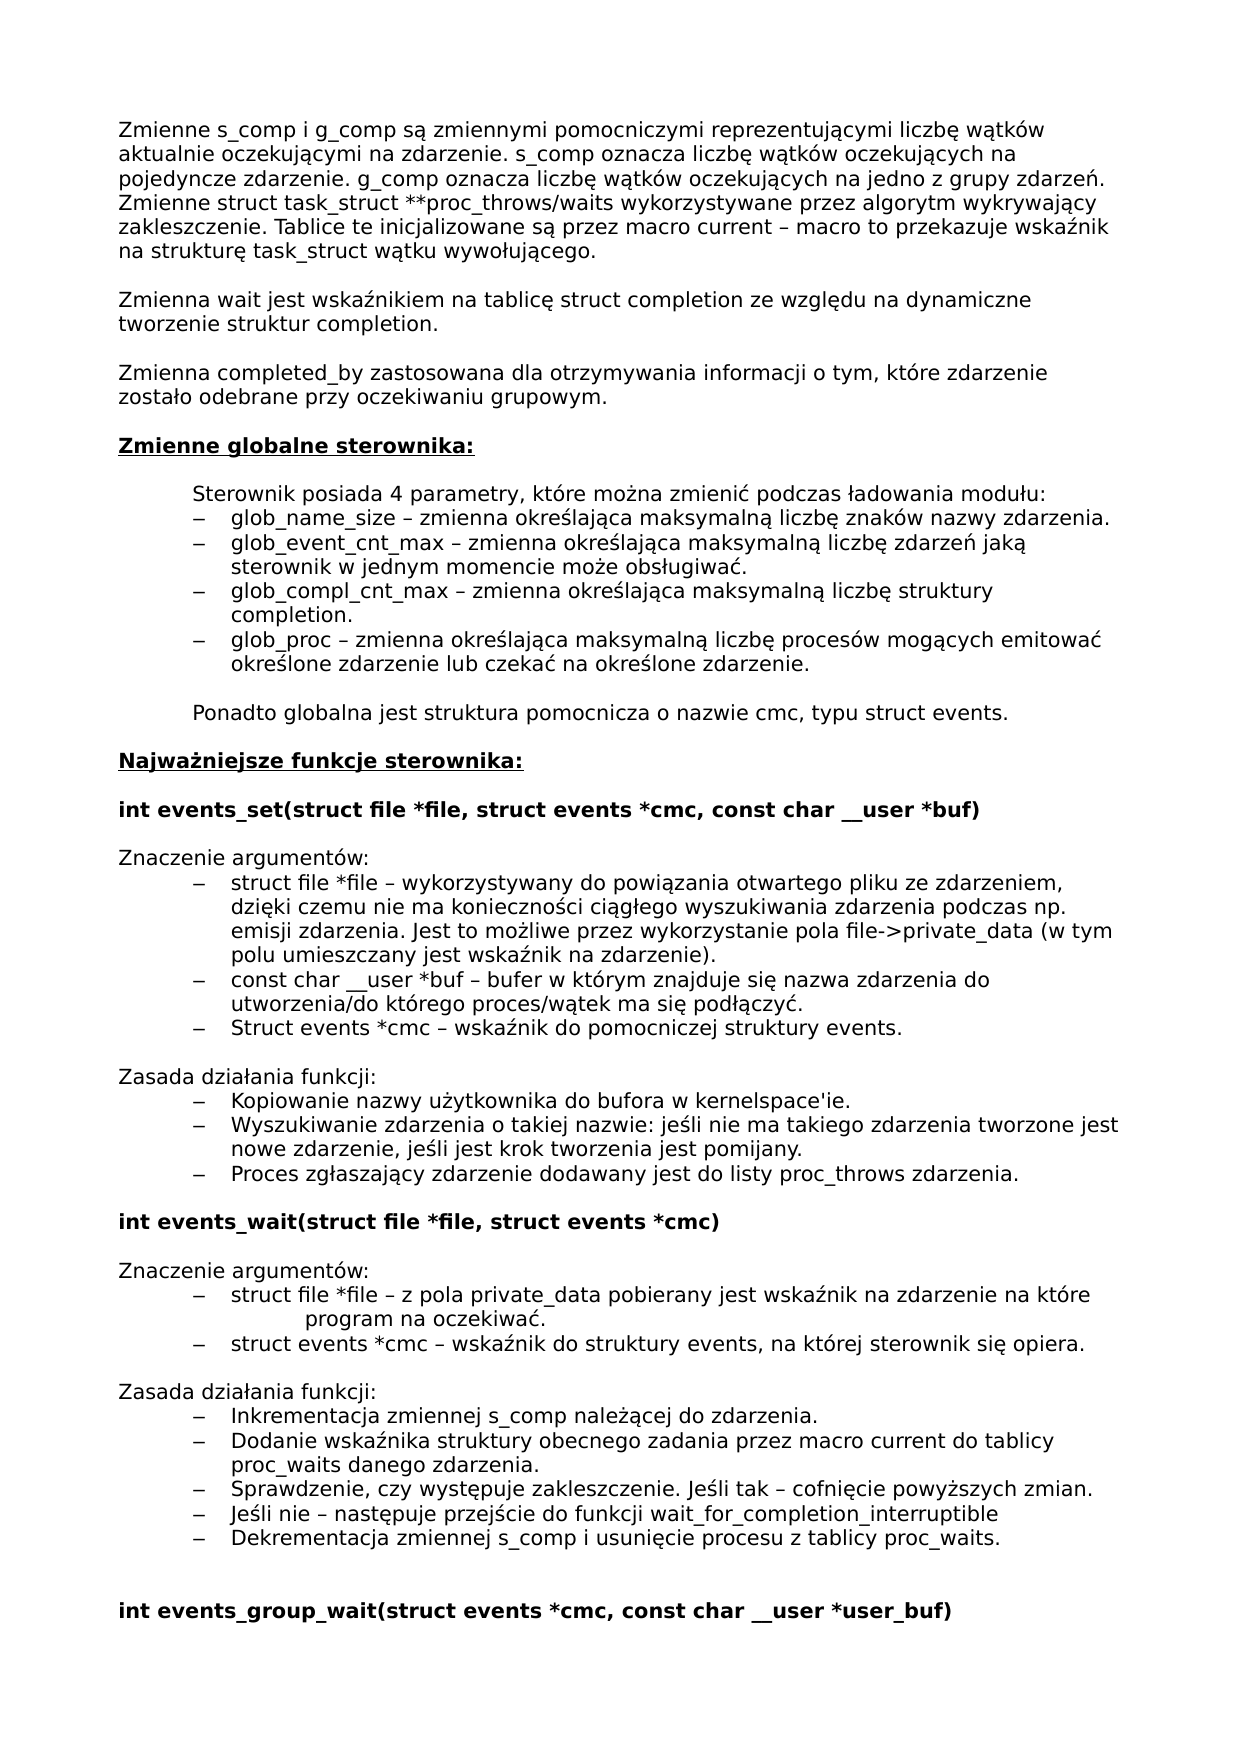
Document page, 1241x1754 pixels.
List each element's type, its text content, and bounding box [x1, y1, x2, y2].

list glob_name_size – zmienna określająca maksymalną liczbę znaków nazwy zdarzenia. [193, 506, 1122, 531]
text int events_wait(struct file *file, struct events *cmc) [118, 1210, 1122, 1234]
text Zmienna wait jest wskaźnikiem na tablicę struct completion ze względu na dynamiczne tworzenie struktur completion. [118, 288, 1122, 337]
text Sterownik posiada 4 parametry, które można zmienić podczas ładowania modułu: [118, 482, 1122, 506]
list struct file *file – z pola private_data pobierany jest wskaźnik na zdarzenie na które program na oczekiwać. [193, 1283, 1122, 1332]
text Zmienne globalne sterownika: [118, 434, 1122, 458]
list Sprawdzenie, czy występuje zakleszczenie. Jeśli tak – cofnięcie powyższych zmian. [193, 1477, 1122, 1502]
list Jeśli nie – następuje przejście do funkcji wait_for_completion_interruptible [193, 1502, 1122, 1526]
list glob_proc – zmienna określająca maksymalną liczbę procesów mogących emitować określone zdarzenie lub czekać na określone zdarzenie. [193, 628, 1122, 676]
list Proces zgłaszający zdarzenie dodawany jest do listy proc_throws zdarzenia. [193, 1162, 1122, 1186]
list glob_compl_cnt_max – zmienna określająca maksymalną liczbę struktury completion. [193, 579, 1122, 628]
text Zasada działania funkcji: [118, 1065, 1122, 1089]
list struct file *file – wykorzystywany do powiązania otwartego pliku ze zdarzeniem, dzięki czemu nie ma konieczności ciągłego wyszukiwania zdarzenia podczas np. emisji zdarzenia. Jest to możliwe przez wykorzystanie pola file->private_data (w tym polu umieszczany jest wskaźnik na zdarzenie). [193, 871, 1122, 968]
list const char __user *buf – bufer w którym znajduje się nazwa zdarzenia do utworzenia/do którego proces/wątek ma się podłączyć. [193, 968, 1122, 1016]
list struct events *cmc – wskaźnik do struktury events, na której sterownik się opiera. [193, 1332, 1122, 1356]
text Najważniejsze funkcje sterownika: [118, 749, 1122, 773]
list Struct events *cmc – wskaźnik do pomocniczej struktury events. [193, 1016, 1122, 1040]
list glob_event_cnt_max – zmienna określająca maksymalną liczbę zdarzeń jaką sterownik w jednym momencie może obsługiwać. [193, 531, 1122, 579]
text Zmienne s_comp i g_comp są zmiennymi pomocniczymi reprezentującymi liczbę wątków aktualnie oczekującymi na zdarzenie. s_comp oznacza liczbę wątków oczekujących na pojedyncze zdarzenie. g_comp oznacza liczbę wątków oczekujących na jedno z grupy zdarzeń. [118, 118, 1122, 191]
text Znaczenie argumentów: [118, 1259, 1122, 1283]
text Zasada działania funkcji: [118, 1380, 1122, 1404]
text int events_group_wait(struct events *cmc, const char __user *user_buf) [118, 1599, 1122, 1623]
list Dodanie wskaźnika struktury obecnego zadania przez macro current do tablicy proc_waits danego zdarzenia. [193, 1429, 1122, 1477]
list Dekrementacja zmiennej s_comp i usunięcie procesu z tablicy proc_waits. [193, 1526, 1122, 1550]
list Kopiowanie nazwy użytkownika do bufora w kernelspace'ie. [193, 1089, 1122, 1113]
list Wyszukiwanie zdarzenia o takiej nazwie: jeśli nie ma takiego zdarzenia tworzone jest nowe zdarzenie, jeśli jest krok tworzenia jest pomijany. [193, 1113, 1122, 1162]
text int events_set(struct file *file, struct events *cmc, const char __user *buf) [118, 798, 1122, 822]
text Zmienne struct task_struct **proc_throws/waits wykorzystywane przez algorytm wykrywający zakleszczenie. Tablice te inicjalizowane są przez macro current – macro to przekazuje wskaźnik na strukturę task_struct wątku wywołującego. [118, 191, 1122, 264]
text Zmienna completed_by zastosowana dla otrzymywania informacji o tym, które zdarzenie zostało odebrane przy oczekiwaniu grupowym. [118, 361, 1122, 409]
text Znaczenie argumentów: [118, 846, 1122, 871]
list Inkrementacja zmiennej s_comp należącej do zdarzenia. [193, 1404, 1122, 1429]
text Ponadto globalna jest struktura pomocnicza o nazwie cmc, typu struct events. [118, 701, 1122, 725]
